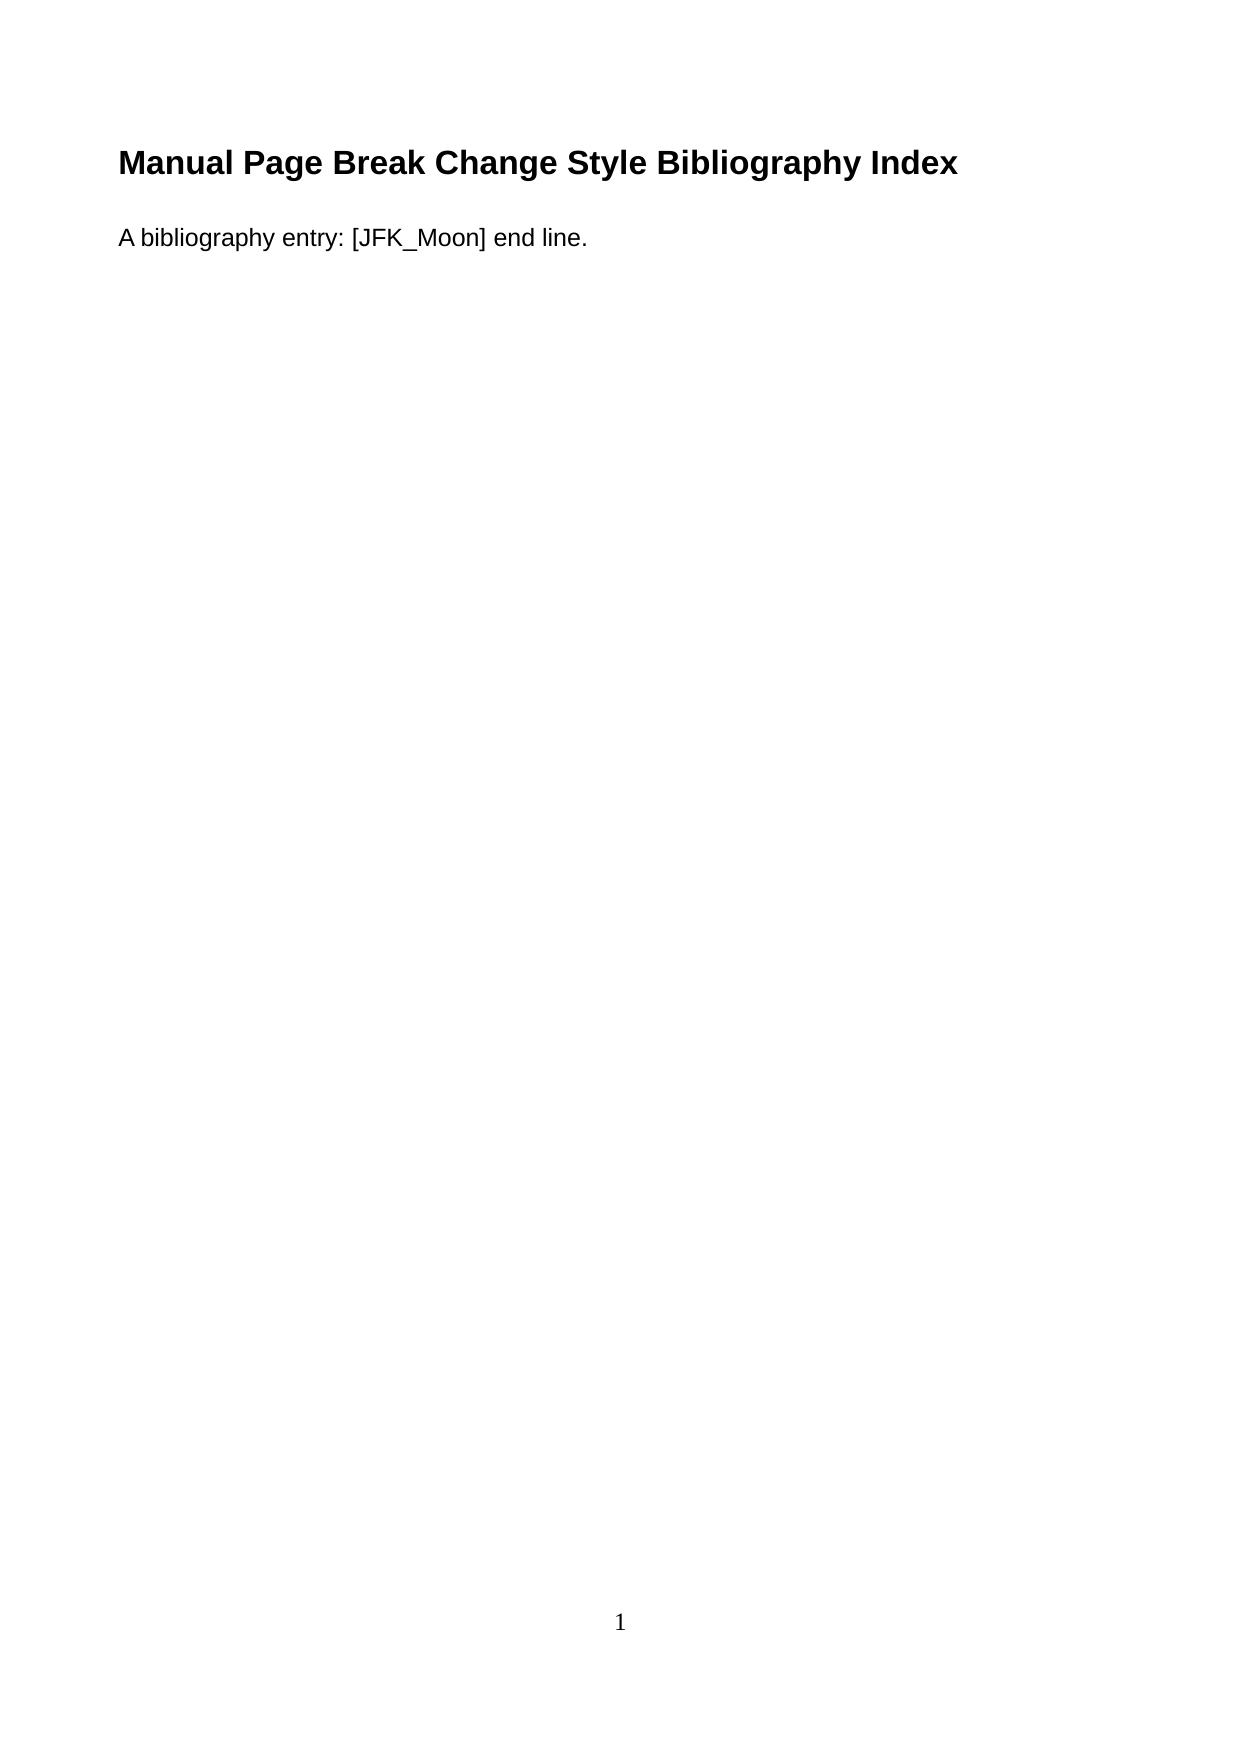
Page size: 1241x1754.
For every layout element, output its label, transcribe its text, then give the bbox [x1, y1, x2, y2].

subtitle Manual Page Break Change Style Bibliography Index [118, 143, 1122, 182]
text A bibliography entry: [JFK_Moon] end line. [118, 223, 1122, 252]
